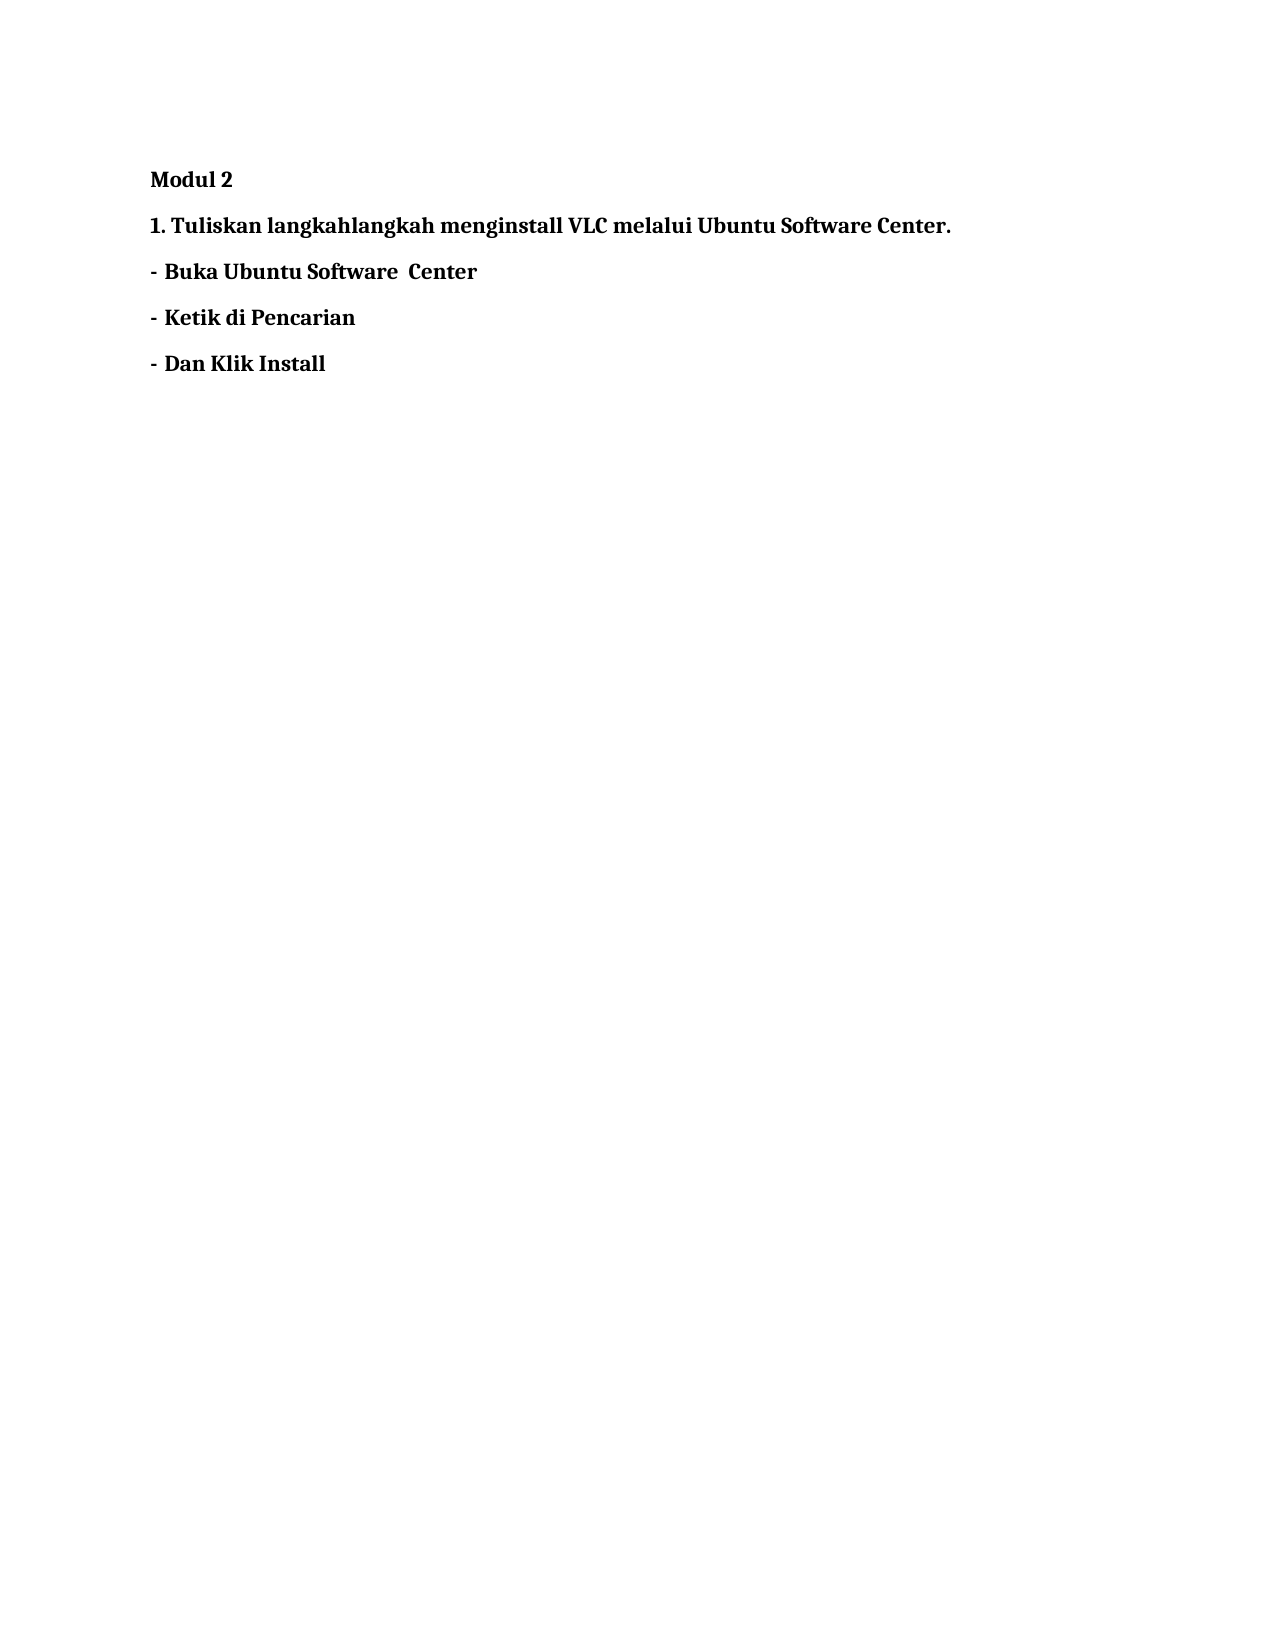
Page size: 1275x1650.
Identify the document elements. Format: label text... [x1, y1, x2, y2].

list Ketik di Pencarian [150, 304, 1135, 331]
text Modul 2 [139, 167, 1135, 193]
text 1. Tuliskan langkah­langkah menginstall VLC melalui Ubuntu Software Center. [150, 213, 1135, 239]
list Dan Klik Install [150, 350, 1135, 377]
list Buka Ubuntu Software Center [150, 259, 1135, 285]
